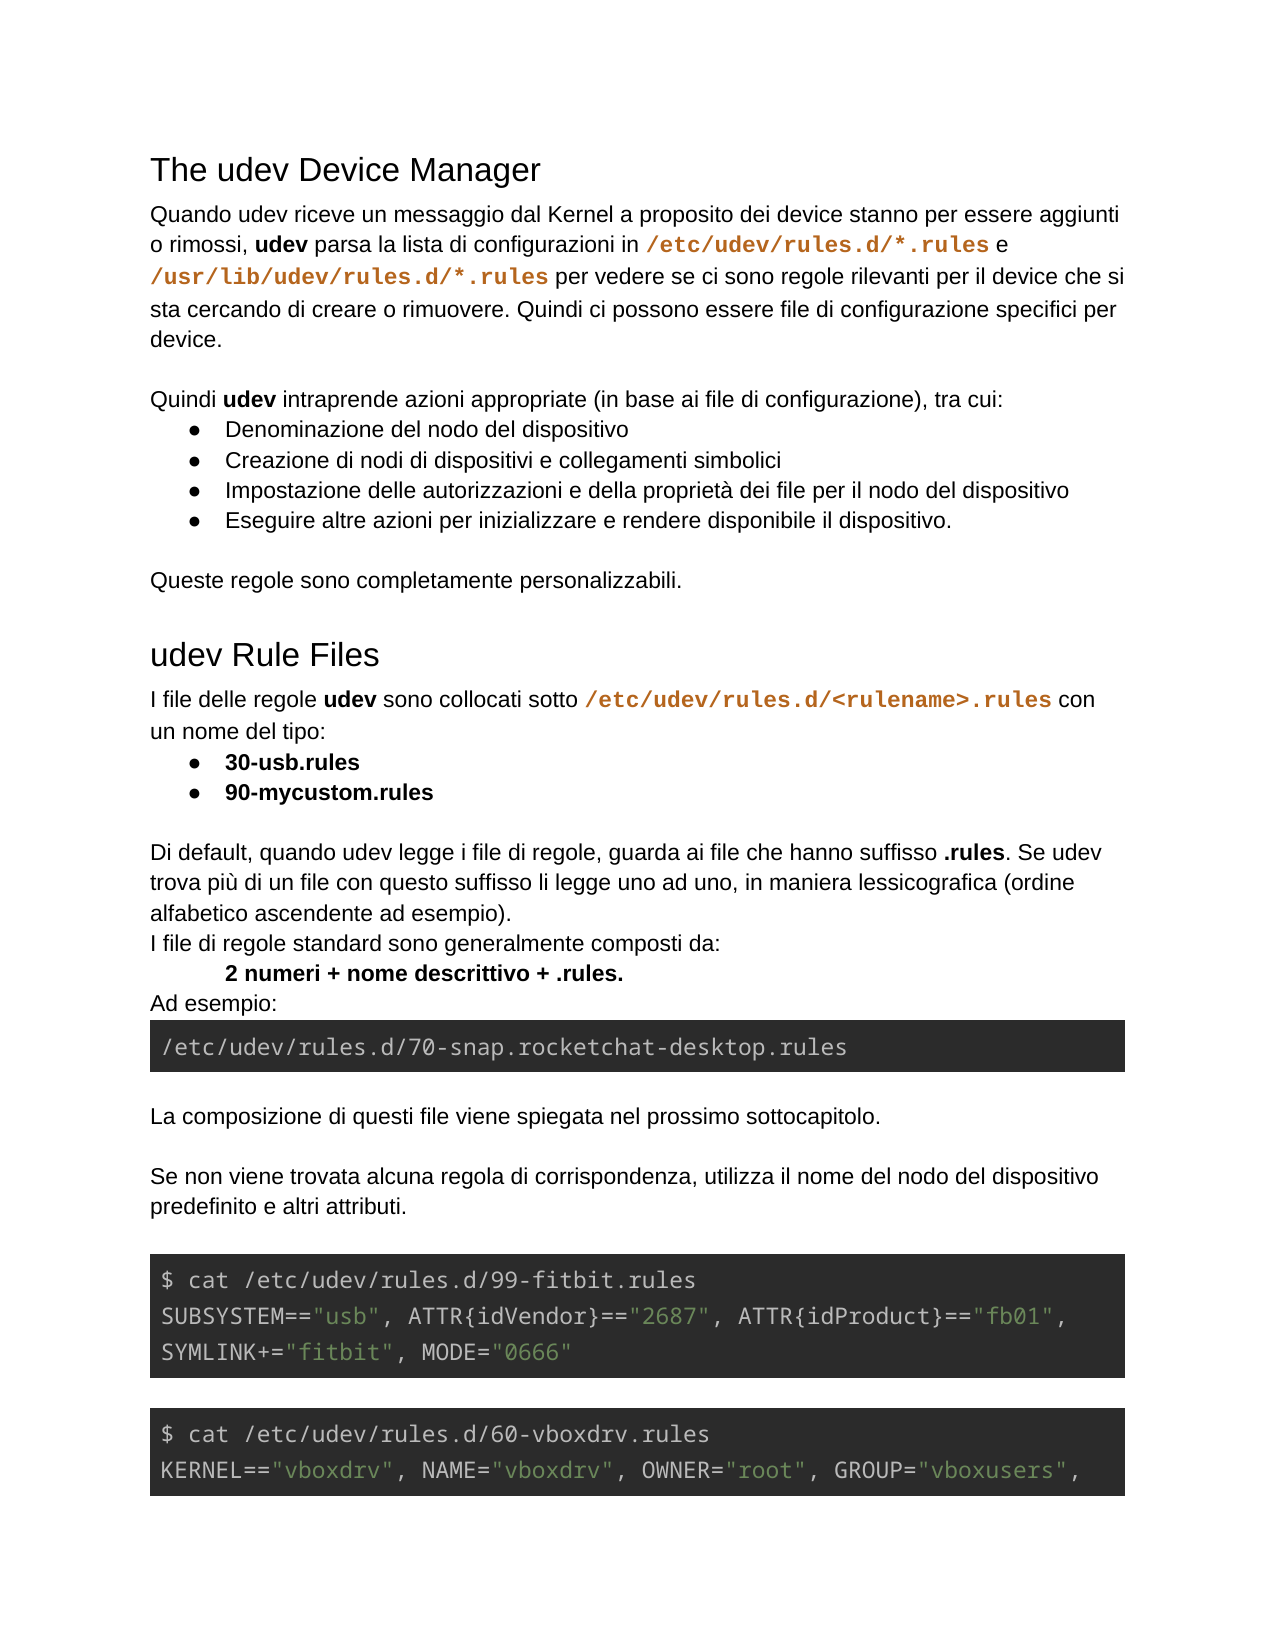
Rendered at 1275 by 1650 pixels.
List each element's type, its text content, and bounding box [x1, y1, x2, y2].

list Creazione di nodi di dispositivi e collegamenti simbolici [187, 447, 1125, 473]
list Eseguire altre azioni per inizializzare e rendere disponibile il dispositivo. [187, 507, 1125, 533]
table_header $ cat /etc/udev/rules.d/99-fitbit.rules SUBSYSTEM=="usb", ATTR{idVendor}=="2687", ATTR{idProduct}=="fb01", SYMLINK+="fitbit", MODE="0666" [150, 1254, 1125, 1378]
text Quindi udev intraprende azioni appropriate (in base ai file di configurazione), tra cui: [150, 386, 1125, 412]
list 90-mycustom.rules [187, 779, 1125, 805]
list 30-usb.rules [187, 748, 1125, 775]
table_header $ cat /etc/udev/rules.d/60-vboxdrv.rules KERNEL=="vboxdrv", NAME="vboxdrv", OWNER="root", GROUP="vboxusers", [150, 1408, 1125, 1496]
text I file delle regole udev sono collocati sotto /etc/udev/rules.d/<rulename>.rules con un nome del tipo: [150, 686, 1125, 744]
text I file di regole standard sono generalmente composti da: [150, 930, 1125, 956]
text Di default, quando udev legge i file di regole, guarda ai file che hanno suffisso .rules. Se udev trova più di un file con questo suffisso li legge uno ad uno, in maniera lessicografica (ordine alfabetico ascendente ad esempio). [150, 839, 1125, 926]
list Impostazione delle autorizzazioni e della proprietà dei file per il nodo del dispositivo [187, 477, 1125, 503]
list Denominazione del nodo del dispositivo [187, 416, 1125, 443]
text Quando udev riceve un messaggio dal Kernel a proposito dei device stanno per essere aggiunti o rimossi, udev parsa la lista di configurazioni in /etc/udev/rules.d/*.rules e /usr/lib/udev/rules.d/*.rules per vedere se ci sono regole rilevanti per il device che si sta cercando di creare o rimuovere. Quindi ci possono essere file di configurazione specifici per device. [150, 201, 1125, 352]
text Queste regole sono completamente personalizzabili. [150, 567, 1125, 594]
subtitle udev Rule Files [150, 635, 1125, 673]
text Se non viene trovata alcuna regola di corrispondenza, utilizza il nome del nodo del dispositivo predefinito e altri attributi. [150, 1163, 1125, 1219]
subtitle The udev Device Manager [150, 150, 1125, 188]
text Ad esempio: [150, 990, 1125, 1016]
text La composizione di questi file viene spiegata nel prossimo sottocapitolo. [150, 1103, 1125, 1129]
text 2 numeri + nome descrittivo + .rules. [225, 960, 1125, 986]
table_header /etc/udev/rules.d/70-snap.rocketchat-desktop.rules [150, 1020, 1125, 1072]
